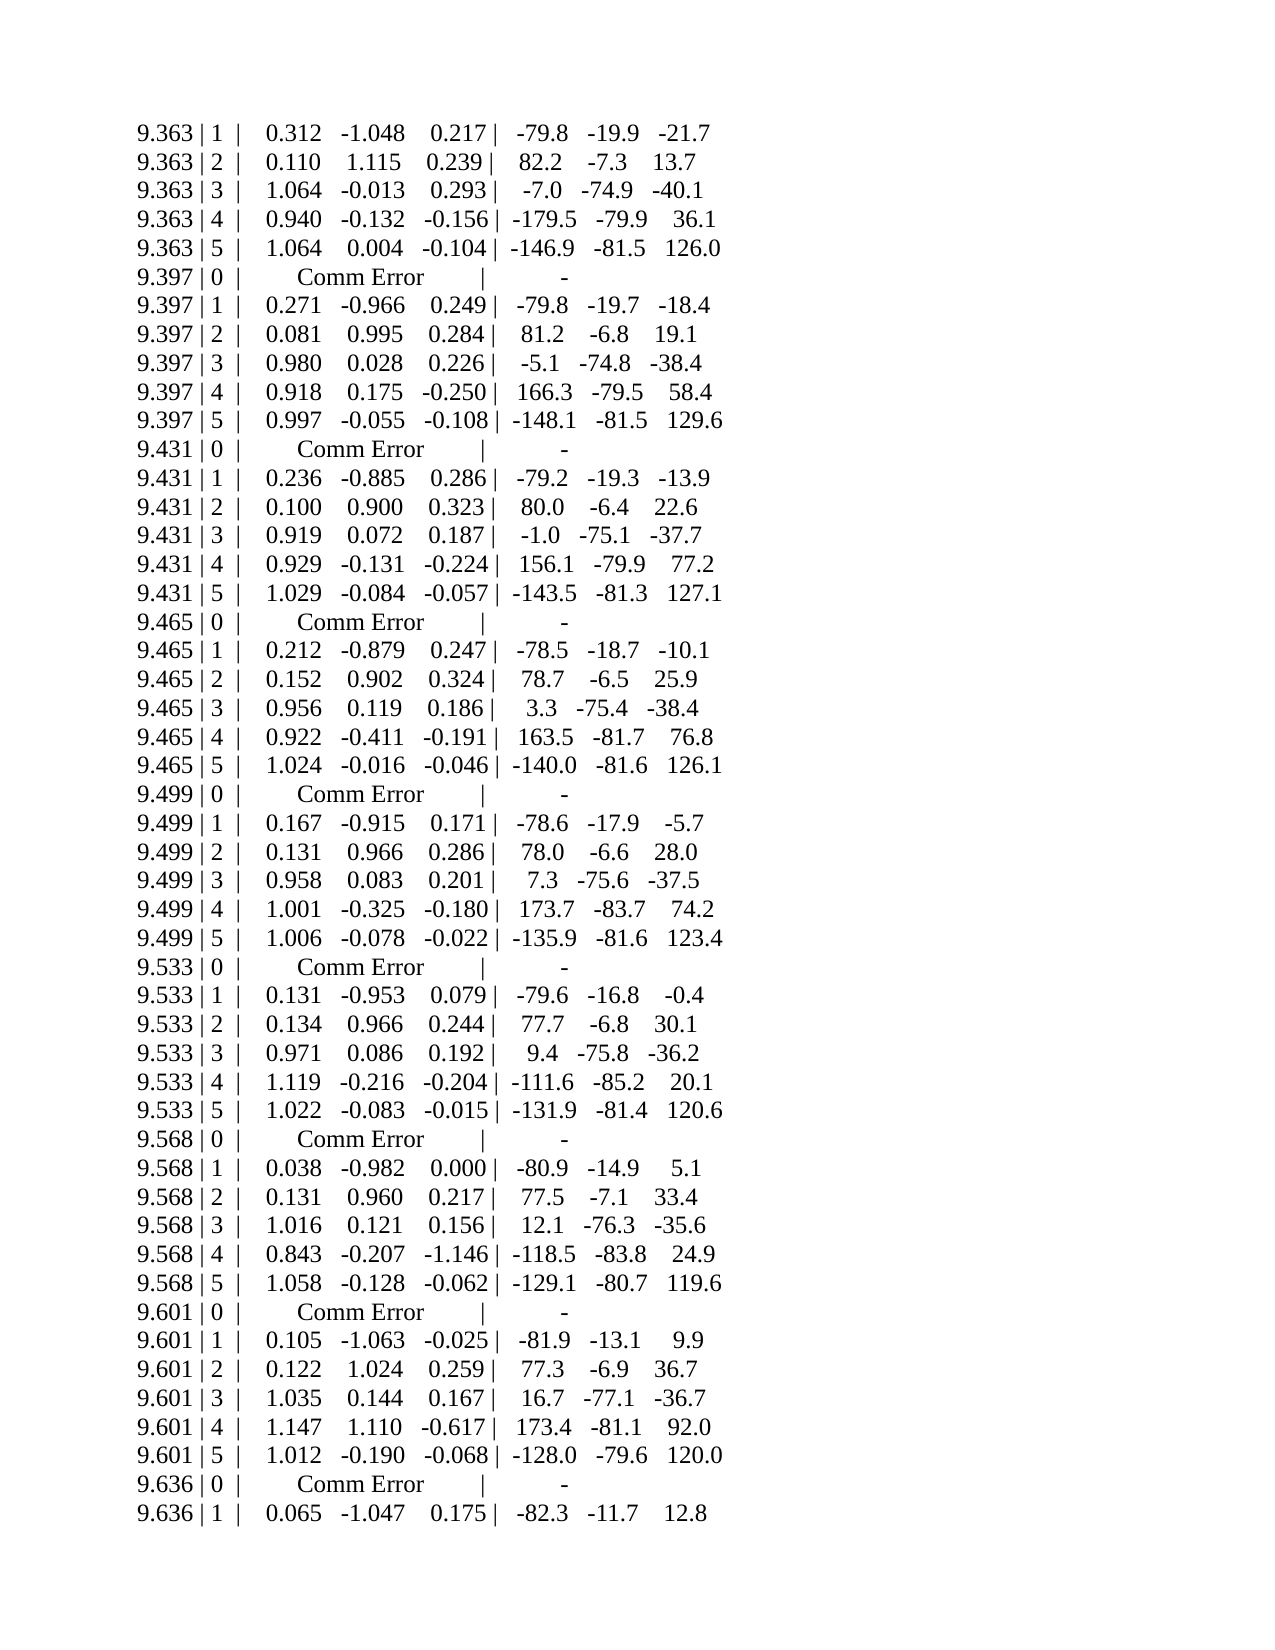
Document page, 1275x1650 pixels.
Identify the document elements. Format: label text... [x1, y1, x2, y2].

text 9.397 | 3 | 0.980 0.028 0.226 | -5.1 -74.8 -38.4 [118, 348, 1157, 377]
text 9.533 | 3 | 0.971 0.086 0.192 | 9.4 -75.8 -36.2 [118, 1038, 1157, 1067]
text 9.363 | 1 | 0.312 -1.048 0.217 | -79.8 -19.9 -21.7 [118, 118, 1157, 147]
text 9.568 | 0 | Comm Error | - [118, 1124, 1157, 1153]
text 9.397 | 4 | 0.918 0.175 -0.250 | 166.3 -79.5 58.4 [118, 377, 1157, 406]
text 9.499 | 1 | 0.167 -0.915 0.171 | -78.6 -17.9 -5.7 [118, 808, 1157, 837]
text 9.568 | 4 | 0.843 -0.207 -1.146 | -118.5 -83.8 24.9 [118, 1239, 1157, 1268]
text 9.431 | 1 | 0.236 -0.885 0.286 | -79.2 -19.3 -13.9 [118, 463, 1157, 492]
text 9.465 | 5 | 1.024 -0.016 -0.046 | -140.0 -81.6 126.1 [118, 751, 1157, 779]
text 9.499 | 3 | 0.958 0.083 0.201 | 7.3 -75.6 -37.5 [118, 866, 1157, 894]
text 9.499 | 0 | Comm Error | - [118, 779, 1157, 808]
text 9.568 | 3 | 1.016 0.121 0.156 | 12.1 -76.3 -35.6 [118, 1211, 1157, 1239]
text 9.431 | 4 | 0.929 -0.131 -0.224 | 156.1 -79.9 77.2 [118, 549, 1157, 578]
text 9.431 | 2 | 0.100 0.900 0.323 | 80.0 -6.4 22.6 [118, 492, 1157, 521]
text 9.499 | 5 | 1.006 -0.078 -0.022 | -135.9 -81.6 123.4 [118, 923, 1157, 952]
text 9.533 | 0 | Comm Error | - [118, 952, 1157, 981]
text 9.636 | 0 | Comm Error | - [118, 1469, 1157, 1498]
text 9.397 | 5 | 0.997 -0.055 -0.108 | -148.1 -81.5 129.6 [118, 406, 1157, 434]
text 9.465 | 4 | 0.922 -0.411 -0.191 | 163.5 -81.7 76.8 [118, 722, 1157, 751]
text 9.397 | 2 | 0.081 0.995 0.284 | 81.2 -6.8 19.1 [118, 319, 1157, 348]
text 9.601 | 3 | 1.035 0.144 0.167 | 16.7 -77.1 -36.7 [118, 1383, 1157, 1412]
text 9.363 | 2 | 0.110 1.115 0.239 | 82.2 -7.3 13.7 [118, 147, 1157, 176]
text 9.431 | 3 | 0.919 0.072 0.187 | -1.0 -75.1 -37.7 [118, 521, 1157, 549]
text 9.533 | 2 | 0.134 0.966 0.244 | 77.7 -6.8 30.1 [118, 1009, 1157, 1038]
text 9.465 | 3 | 0.956 0.119 0.186 | 3.3 -75.4 -38.4 [118, 693, 1157, 722]
text 9.533 | 4 | 1.119 -0.216 -0.204 | -111.6 -85.2 20.1 [118, 1067, 1157, 1096]
text 9.533 | 5 | 1.022 -0.083 -0.015 | -131.9 -81.4 120.6 [118, 1096, 1157, 1124]
text 9.636 | 1 | 0.065 -1.047 0.175 | -82.3 -11.7 12.8 [118, 1498, 1157, 1527]
text 9.363 | 4 | 0.940 -0.132 -0.156 | -179.5 -79.9 36.1 [118, 204, 1157, 233]
text 9.465 | 0 | Comm Error | - [118, 607, 1157, 636]
text 9.397 | 1 | 0.271 -0.966 0.249 | -79.8 -19.7 -18.4 [118, 291, 1157, 319]
text 9.499 | 4 | 1.001 -0.325 -0.180 | 173.7 -83.7 74.2 [118, 894, 1157, 923]
text 9.601 | 4 | 1.147 1.110 -0.617 | 173.4 -81.1 92.0 [118, 1412, 1157, 1441]
text 9.601 | 1 | 0.105 -1.063 -0.025 | -81.9 -13.1 9.9 [118, 1326, 1157, 1354]
text 9.568 | 2 | 0.131 0.960 0.217 | 77.5 -7.1 33.4 [118, 1182, 1157, 1211]
text 9.499 | 2 | 0.131 0.966 0.286 | 78.0 -6.6 28.0 [118, 837, 1157, 866]
text 9.533 | 1 | 0.131 -0.953 0.079 | -79.6 -16.8 -0.4 [118, 981, 1157, 1009]
text 9.397 | 0 | Comm Error | - [118, 262, 1157, 291]
text 9.601 | 5 | 1.012 -0.190 -0.068 | -128.0 -79.6 120.0 [118, 1441, 1157, 1469]
text 9.431 | 0 | Comm Error | - [118, 434, 1157, 463]
text 9.363 | 3 | 1.064 -0.013 0.293 | -7.0 -74.9 -40.1 [118, 176, 1157, 204]
text 9.601 | 0 | Comm Error | - [118, 1297, 1157, 1326]
text 9.465 | 2 | 0.152 0.902 0.324 | 78.7 -6.5 25.9 [118, 664, 1157, 693]
text 9.431 | 5 | 1.029 -0.084 -0.057 | -143.5 -81.3 127.1 [118, 578, 1157, 607]
text 9.465 | 1 | 0.212 -0.879 0.247 | -78.5 -18.7 -10.1 [118, 636, 1157, 664]
text 9.601 | 2 | 0.122 1.024 0.259 | 77.3 -6.9 36.7 [118, 1354, 1157, 1383]
text 9.568 | 5 | 1.058 -0.128 -0.062 | -129.1 -80.7 119.6 [118, 1268, 1157, 1297]
text 9.568 | 1 | 0.038 -0.982 0.000 | -80.9 -14.9 5.1 [118, 1153, 1157, 1182]
text 9.363 | 5 | 1.064 0.004 -0.104 | -146.9 -81.5 126.0 [118, 233, 1157, 262]
